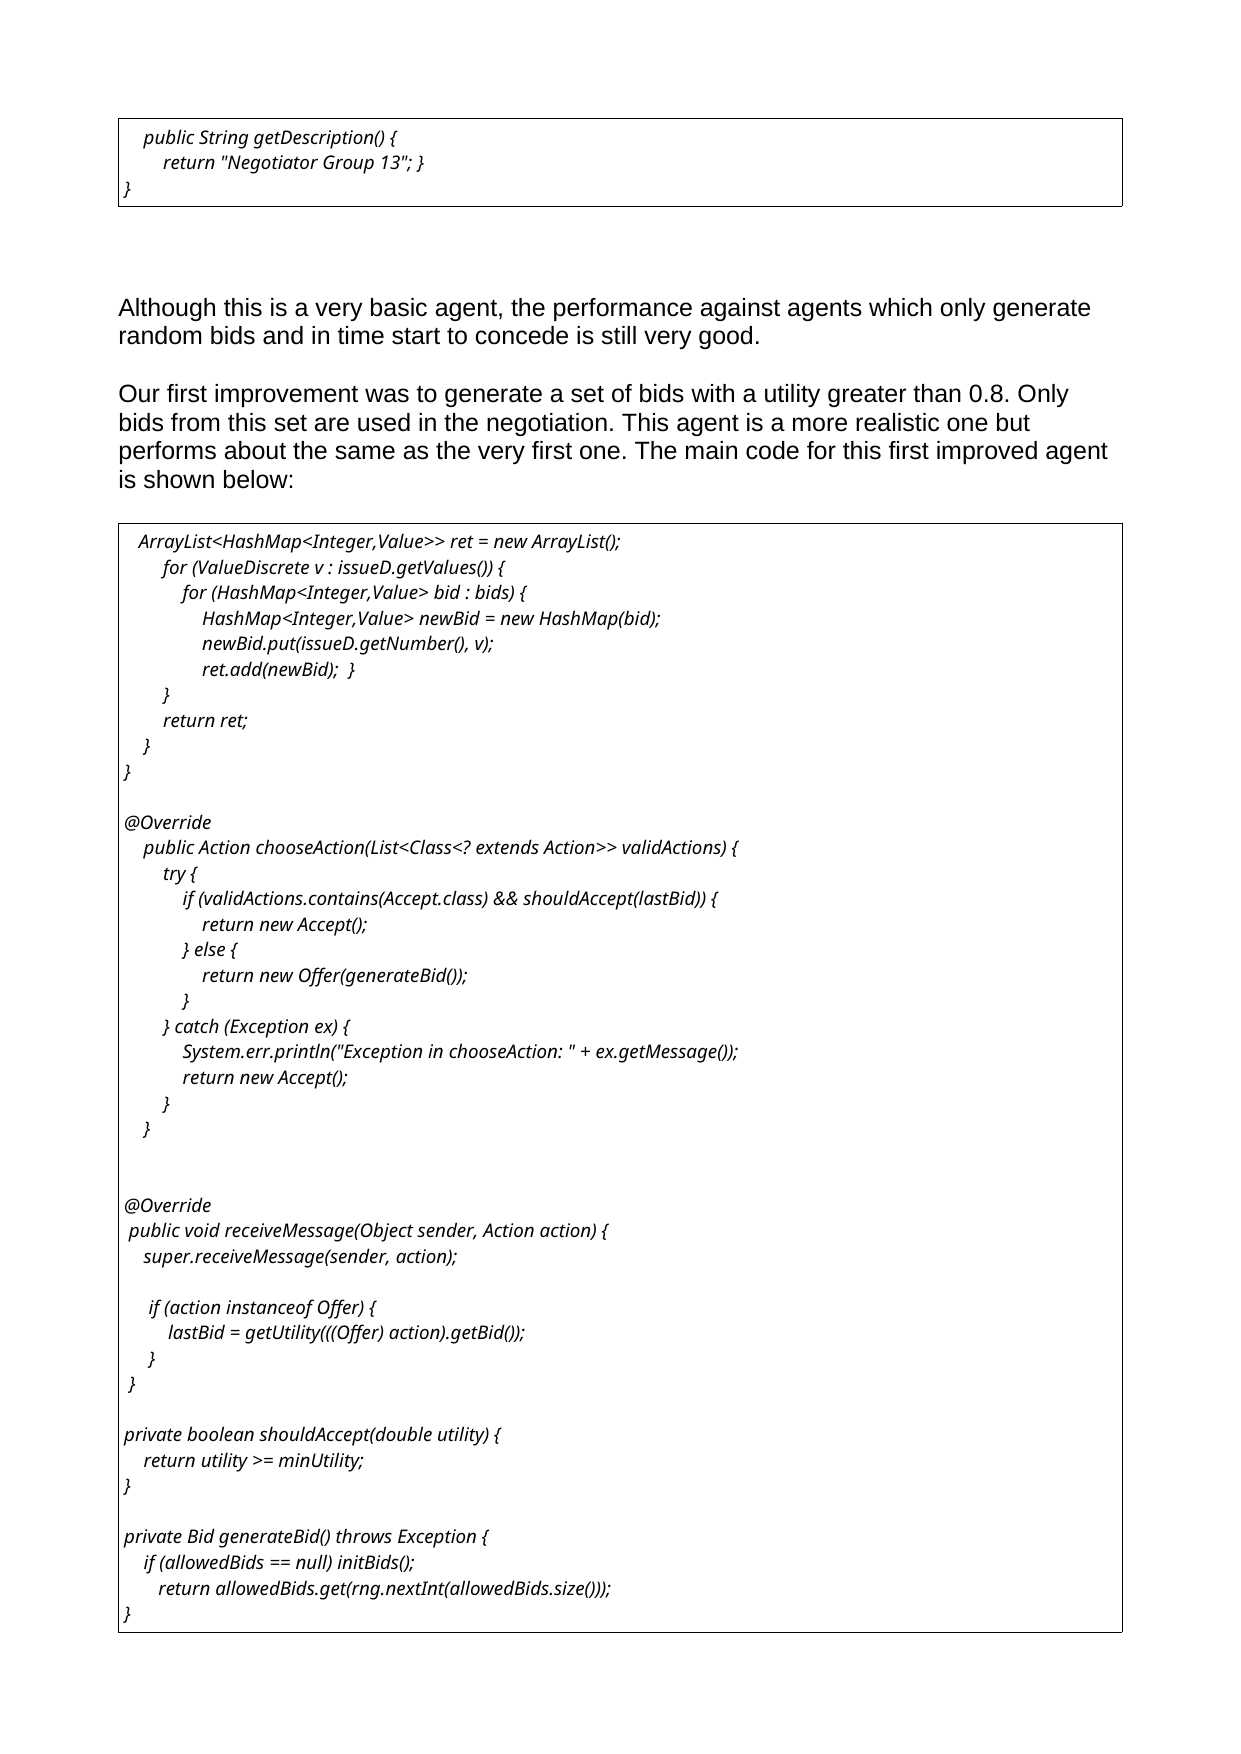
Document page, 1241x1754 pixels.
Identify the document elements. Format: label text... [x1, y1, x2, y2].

text Although this is a very basic agent, the performance against agents which only generate random bids and in time start to concede is still very good. [118, 293, 1122, 350]
text Our first improvement was to generate a set of bids with a utility greater than 0.8. Only bids from this set are used in the negotiation. This agent is a more realistic one but performs about the same as the very first one. The main code for this first improved agent is shown below: [118, 379, 1122, 494]
table_header ArrayList<HashMap<Integer,Value>> ret = new ArrayList(); for (ValueDiscrete v : issueD.getValues()) { for (HashMap<Integer,Value> bid : bids) { HashMap<Integer,Value> newBid = new HashMap(bid); newBid.put(issueD.getNumber(), v); ret.add(newBid); } } return ret; } } @Override public Action chooseAction(List<Class<? extends Action>> validActions) { try { if (validActions.contains(Accept.class) && shouldAccept(lastBid)) { return new Accept(); } else { return new Offer(generateBid()); } } catch (Exception ex) { System.err.println("Exception in chooseAction: " + ex.getMessage()); return new Accept(); } } @Override public void receiveMessage(Object sender, Action action) { super.receiveMessage(sender, action); if (action instanceof Offer) { lastBid = getUtility(((Offer) action).getBid()); } } private boolean shouldAccept(double utility) { return utility >= minUtility; } private Bid generateBid() throws Exception { if (allowedBids == null) initBids(); return allowedBids.get(rng.nextInt(allowedBids.size())); } [119, 524, 1122, 1632]
table_header public String getDescription() { return "Negotiator Group 13"; } } [119, 119, 1122, 206]
